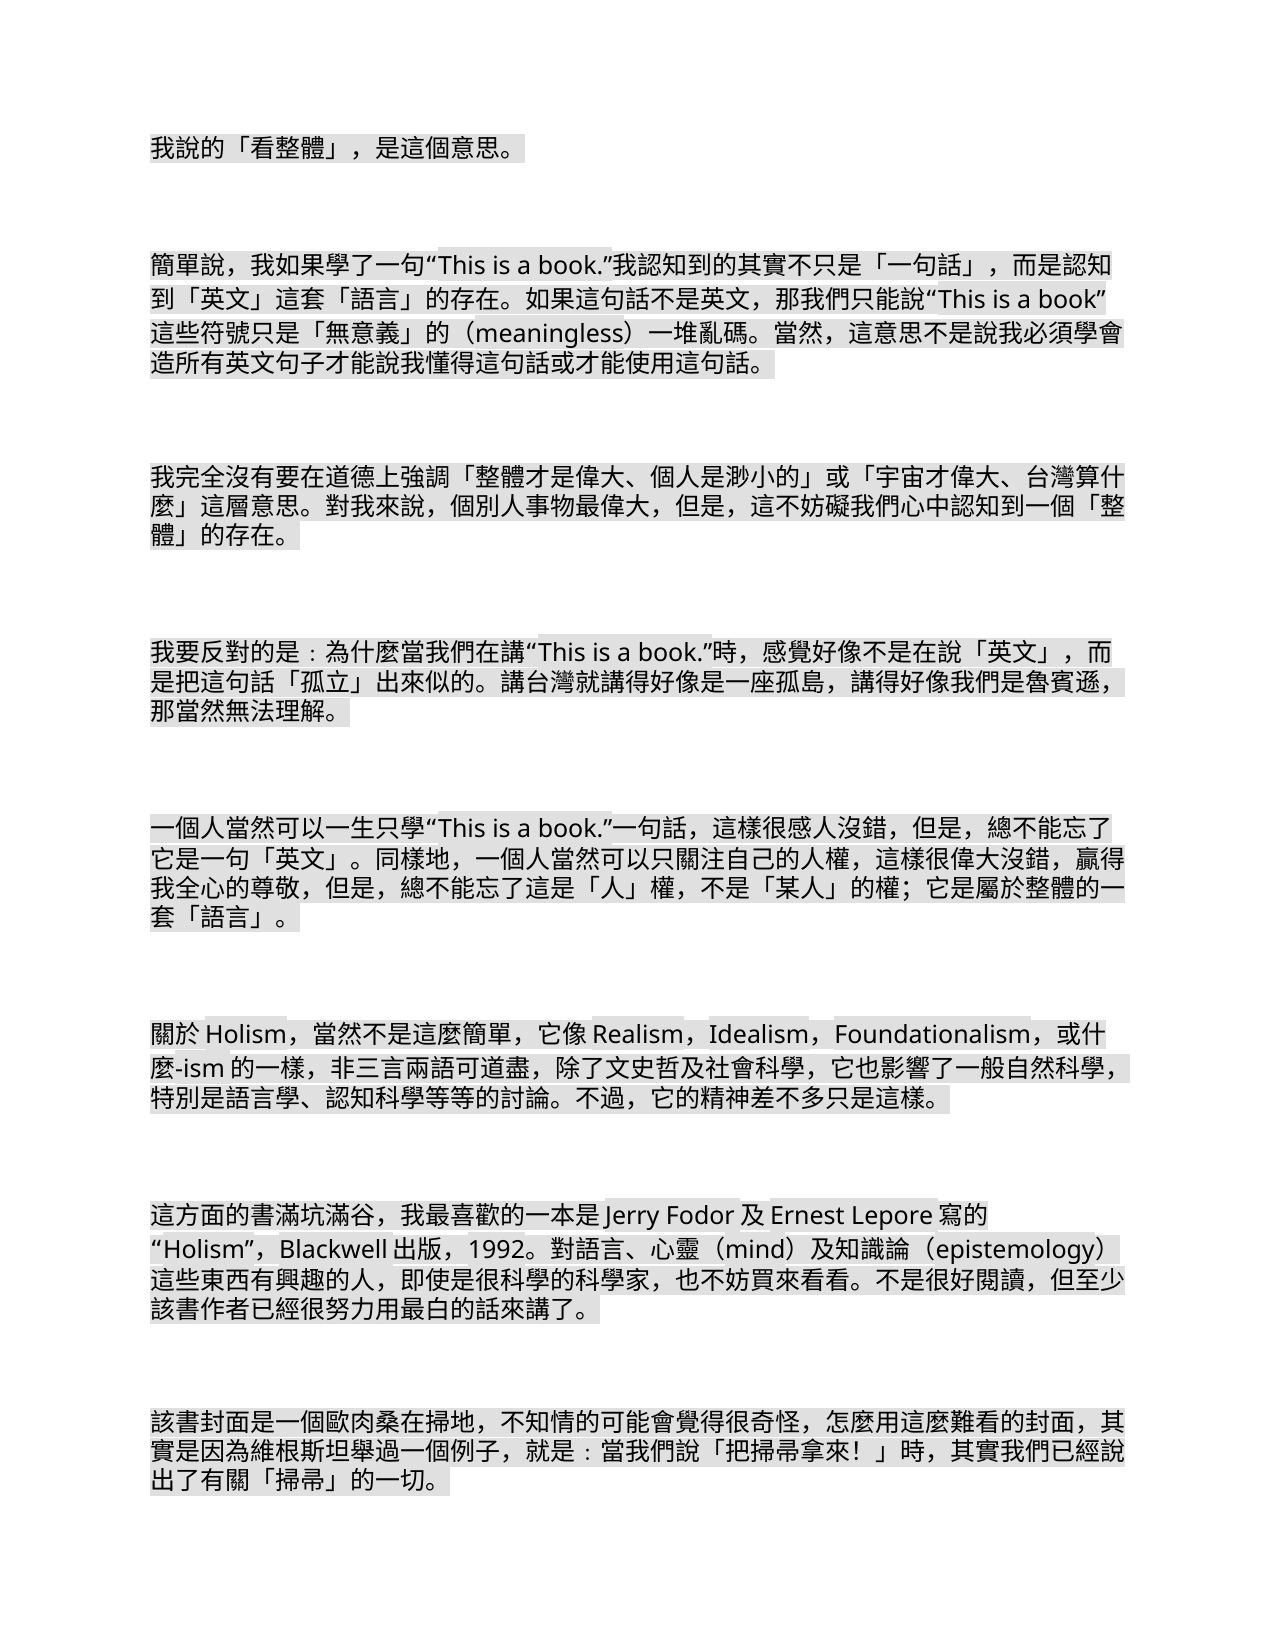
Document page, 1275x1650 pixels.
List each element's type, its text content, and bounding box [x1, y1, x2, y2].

text 該書封面是一個歐肉桑在掃地，不知情的可能會覺得很奇怪，怎麼用這麼難看的封面，其實是因為維根斯坦舉過一個例子，就是﹕當我們說「把掃帚拿來！」時，其實我們已經說出了有關「掃帚」的一切。 [150, 1408, 1125, 1496]
text 我說的「看整體」，是這個意思。 [150, 134, 1125, 163]
text 我完全沒有要在道德上強調「整體才是偉大、個人是渺小的」或「宇宙才偉大、台灣算什麼」這層意思。對我來說，個別人事物最偉大，但是，這不妨礙我們心中認知到一個「整體」的存在。 [150, 463, 1125, 550]
text 關於Holism，當然不是這麼簡單，它像Realism，Idealism，Foundationalism，或什麼-ism的一樣，非三言兩語可道盡，除了文史哲及社會科學，它也影響了一般自然科學，特別是語言學、認知科學等等的討論。不過，它的精神差不多只是這樣。 [150, 1016, 1125, 1114]
text 一個人當然可以一生只學“This is a book.”一句話，這樣很感人沒錯，但是，總不能忘了它是一句「英文」。同樣地，一個人當然可以只關注自己的人權，這樣很偉大沒錯，贏得我全心的尊敬，但是，總不能忘了這是「人」權，不是「某人」的權；它是屬於整體的一套「語言」。 [150, 811, 1125, 932]
text 簡單說，我如果學了一句“This is a book.”我認知到的其實不只是「一句話」，而是認知到「英文」這套「語言」的存在。如果這句話不是英文，那我們只能說“This is a book”這些符號只是「無意義」的（meaningless）一堆亂碼。當然，這意思不是說我必須學會造所有英文句子才能說我懂得這句話或才能使用這句話。 [150, 247, 1125, 379]
text 這方面的書滿坑滿谷，我最喜歡的一本是Jerry Fodor及Ernest Lepore寫的“Holism”，Blackwell出版，1992。對語言、心靈（mind）及知識論（epistemology） 這些東西有興趣的人，即使是很科學的科學家，也不妨買來看看。不是很好閱讀，但至少該書作者已經很努力用最白的話來講了。 [150, 1198, 1125, 1324]
text 我要反對的是﹕為什麼當我們在講“This is a book.”時，感覺好像不是在說「英文」，而是把這句話「孤立」出來似的。講台灣就講得好像是一座孤島，講得好像我們是魯賓遜，那當然無法理解。 [150, 634, 1125, 727]
